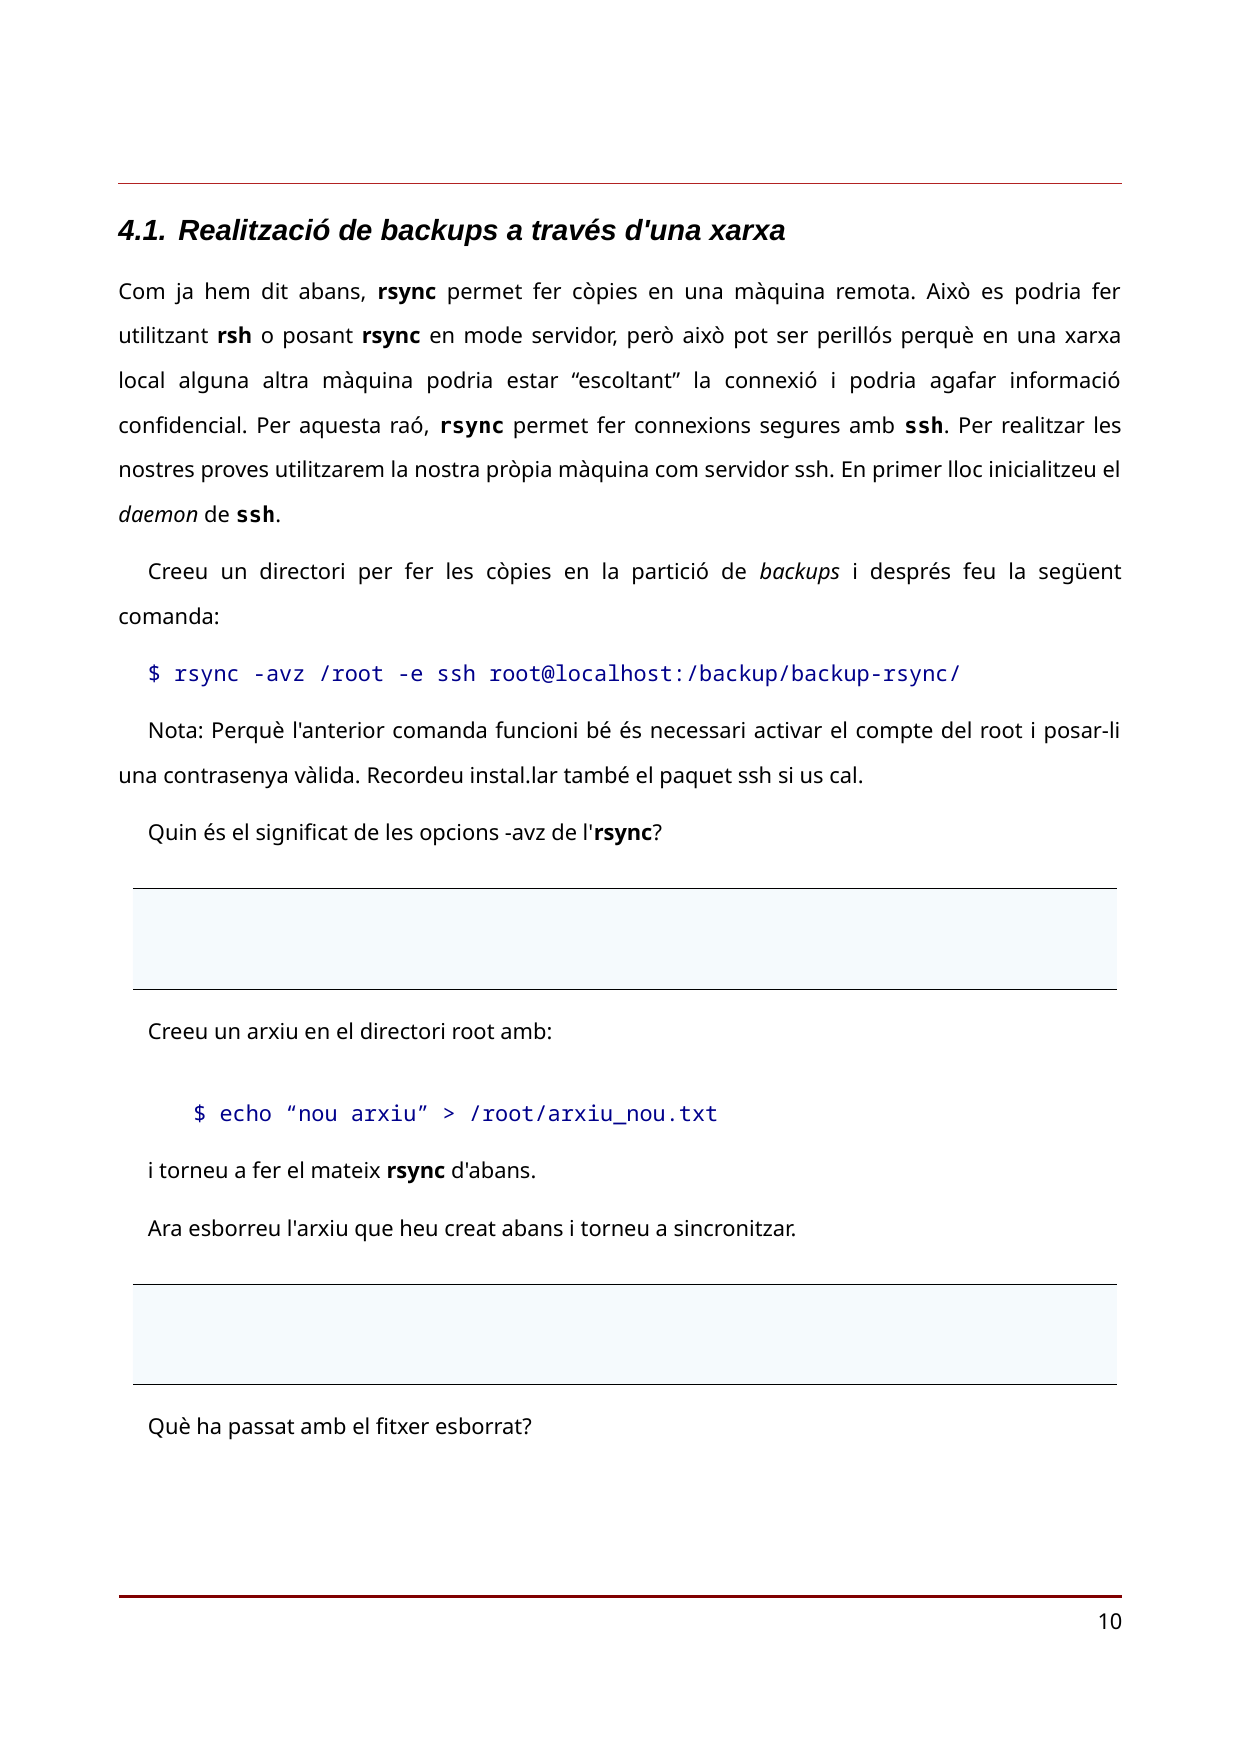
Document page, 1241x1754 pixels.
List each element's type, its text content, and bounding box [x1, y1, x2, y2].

text Com ja hem dit abans, rsync permet fer còpies en una màquina remota. Això es podria fer utilitzant rsh o posant rsync en mode servidor, però això pot ser perillós perquè en una xarxa local alguna altra màquina podria estar “escoltant” la connexió i podria agafar informació confidencial. Per aquesta raó, rsync permet fer connexions segures amb ssh. Per realitzar les nostres proves utilitzarem la nostra pròpia màquina com servidor ssh. En primer lloc inicialitzeu el daemon de ssh. [118, 276, 1122, 529]
text Nota: Perquè l'anterior comanda funcioni bé és necessari activar el compte del root i posar-li una contrasenya vàlida. Recordeu instal.lar també el paquet ssh si us cal. [118, 715, 1122, 790]
text Ara esborreu l'arxiu que heu creat abans i torneu a sincronitzar. [118, 1212, 1122, 1242]
text i torneu a fer el mateix rsync d'abans. [118, 1155, 1122, 1185]
subtitle Realització de backups a través d'una xarxa [118, 213, 1122, 246]
text Quin és el significat de les opcions -avz de l'rsync? [118, 817, 1122, 847]
text $ rsync -avz /root -e ssh root@localhost:/backup/backup-rsync/ [118, 658, 1122, 688]
text Què ha passat amb el fitxer esborrat? [118, 1270, 1122, 1441]
subtitle $ echo “nou arxiu” > /root/arxiu_nou.txt [118, 1098, 1122, 1128]
text Creeu un directori per fer les còpies en la partició de backups i després feu la següent comanda: [118, 556, 1122, 631]
text [132, 1285, 1117, 1385]
text Creeu un arxiu en el directori root amb: [118, 874, 1122, 1046]
text [132, 889, 1117, 990]
